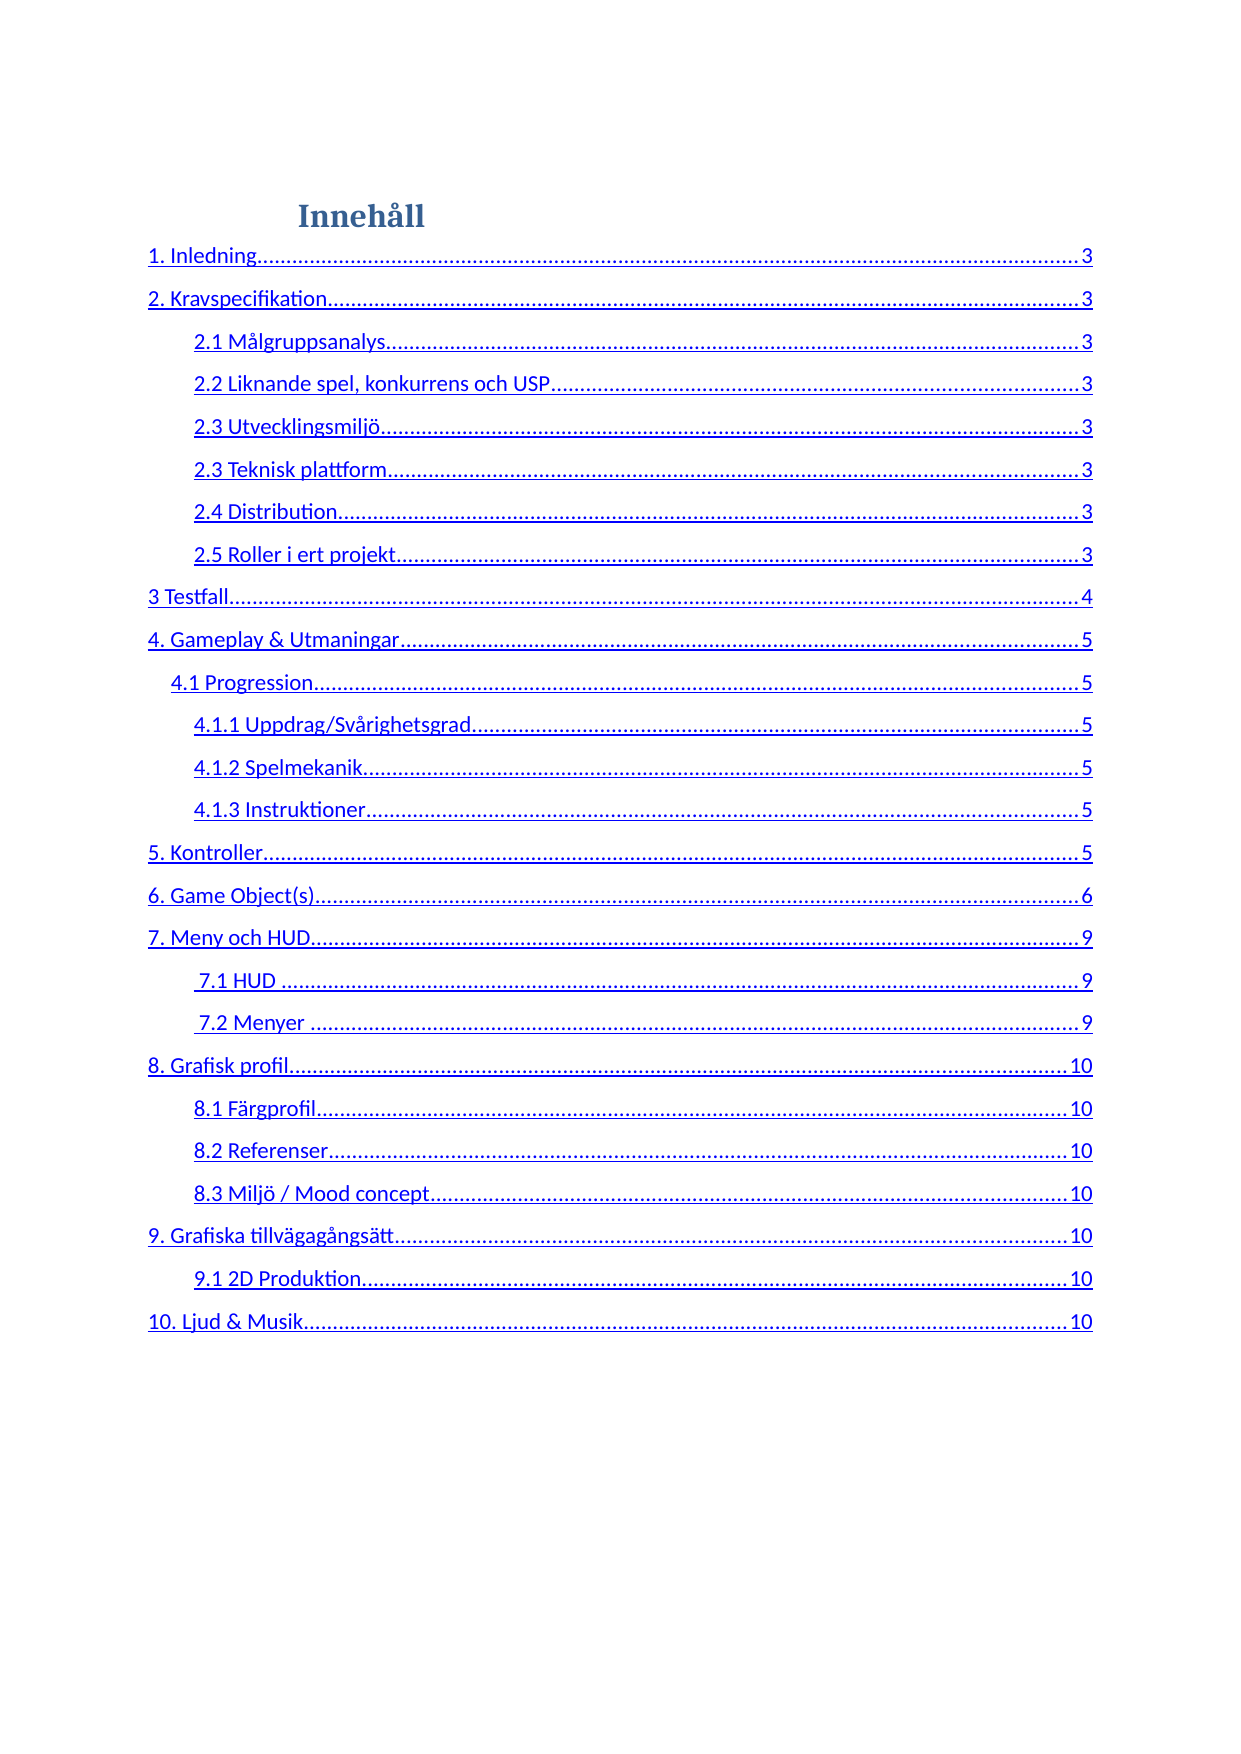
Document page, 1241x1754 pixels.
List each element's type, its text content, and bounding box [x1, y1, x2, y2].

text 3 Testfall 4 [148, 582, 1093, 607]
text 4. Gameplay & Utmaningar 5 [148, 625, 1093, 649]
text 2.1 Målgruppsanalys 3 [193, 327, 1093, 351]
text 2.3 Teknisk plattform 3 [193, 455, 1093, 479]
text 4.1.2 Spelmekanik 5 [193, 753, 1093, 777]
text 2.5 Roller i ert projekt 3 [193, 540, 1093, 564]
text 9. Grafiska tillvägagångsätt 10 [148, 1222, 1093, 1246]
text 4.1.3 Instruktioner 5 [193, 796, 1093, 820]
text 5. Kontroller 5 [148, 838, 1093, 862]
subtitle Innehåll [298, 198, 1093, 236]
text 2.4 Distribution 3 [193, 497, 1093, 521]
text 2.3 Utvecklingsmiljö 3 [193, 412, 1093, 436]
text 4.1 Progression 5 [171, 668, 1093, 692]
text 7.2 Menyer 9 [193, 1008, 1093, 1033]
text 4.1.1 Uppdrag/Svårighetsgrad 5 [193, 710, 1093, 734]
text 8.1 Färgprofil 10 [193, 1094, 1093, 1118]
text 8.3 Miljö / Mood concept 10 [193, 1179, 1093, 1203]
text 9.1 2D Produktion 10 [193, 1264, 1093, 1288]
text 8. Grafisk profil 10 [148, 1051, 1093, 1075]
text 8.2 Referenser 10 [193, 1136, 1093, 1161]
text 2. Kravspecifikation 3 [148, 284, 1093, 308]
text 7. Meny och HUD 9 [148, 923, 1093, 947]
text 2.2 Liknande spel, konkurrens och USP 3 [193, 369, 1093, 394]
text 1. Inledning 3 [148, 242, 1093, 266]
text 10. Ljud & Musik 10 [148, 1307, 1093, 1331]
text 6. Game Object(s) 6 [148, 881, 1093, 905]
text 7.1 HUD 9 [193, 966, 1093, 990]
